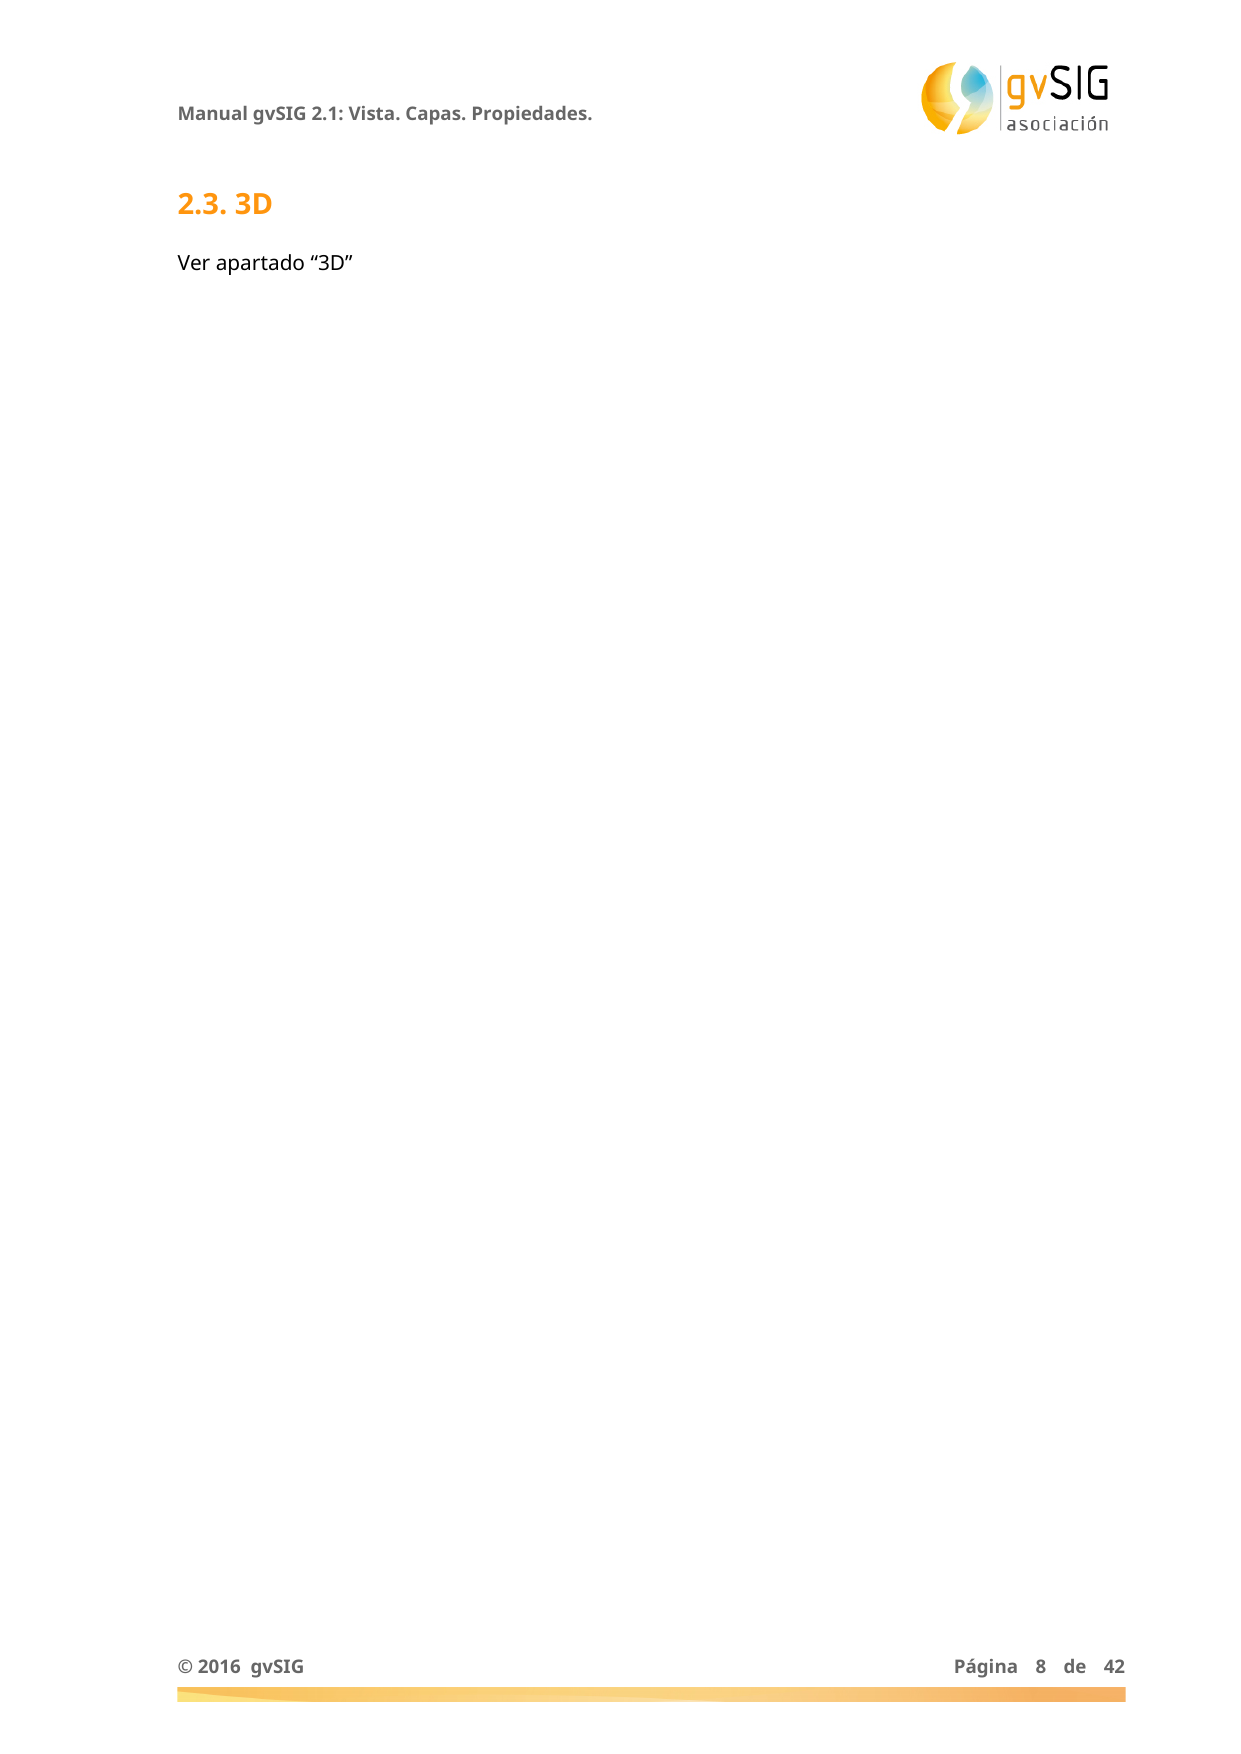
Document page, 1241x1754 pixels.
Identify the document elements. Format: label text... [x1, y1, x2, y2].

picture [902, 47, 1122, 148]
subtitle 2.3. 3D [177, 184, 1125, 223]
text Ver apartado “3D” [177, 248, 1125, 277]
picture [177, 1687, 1126, 1702]
